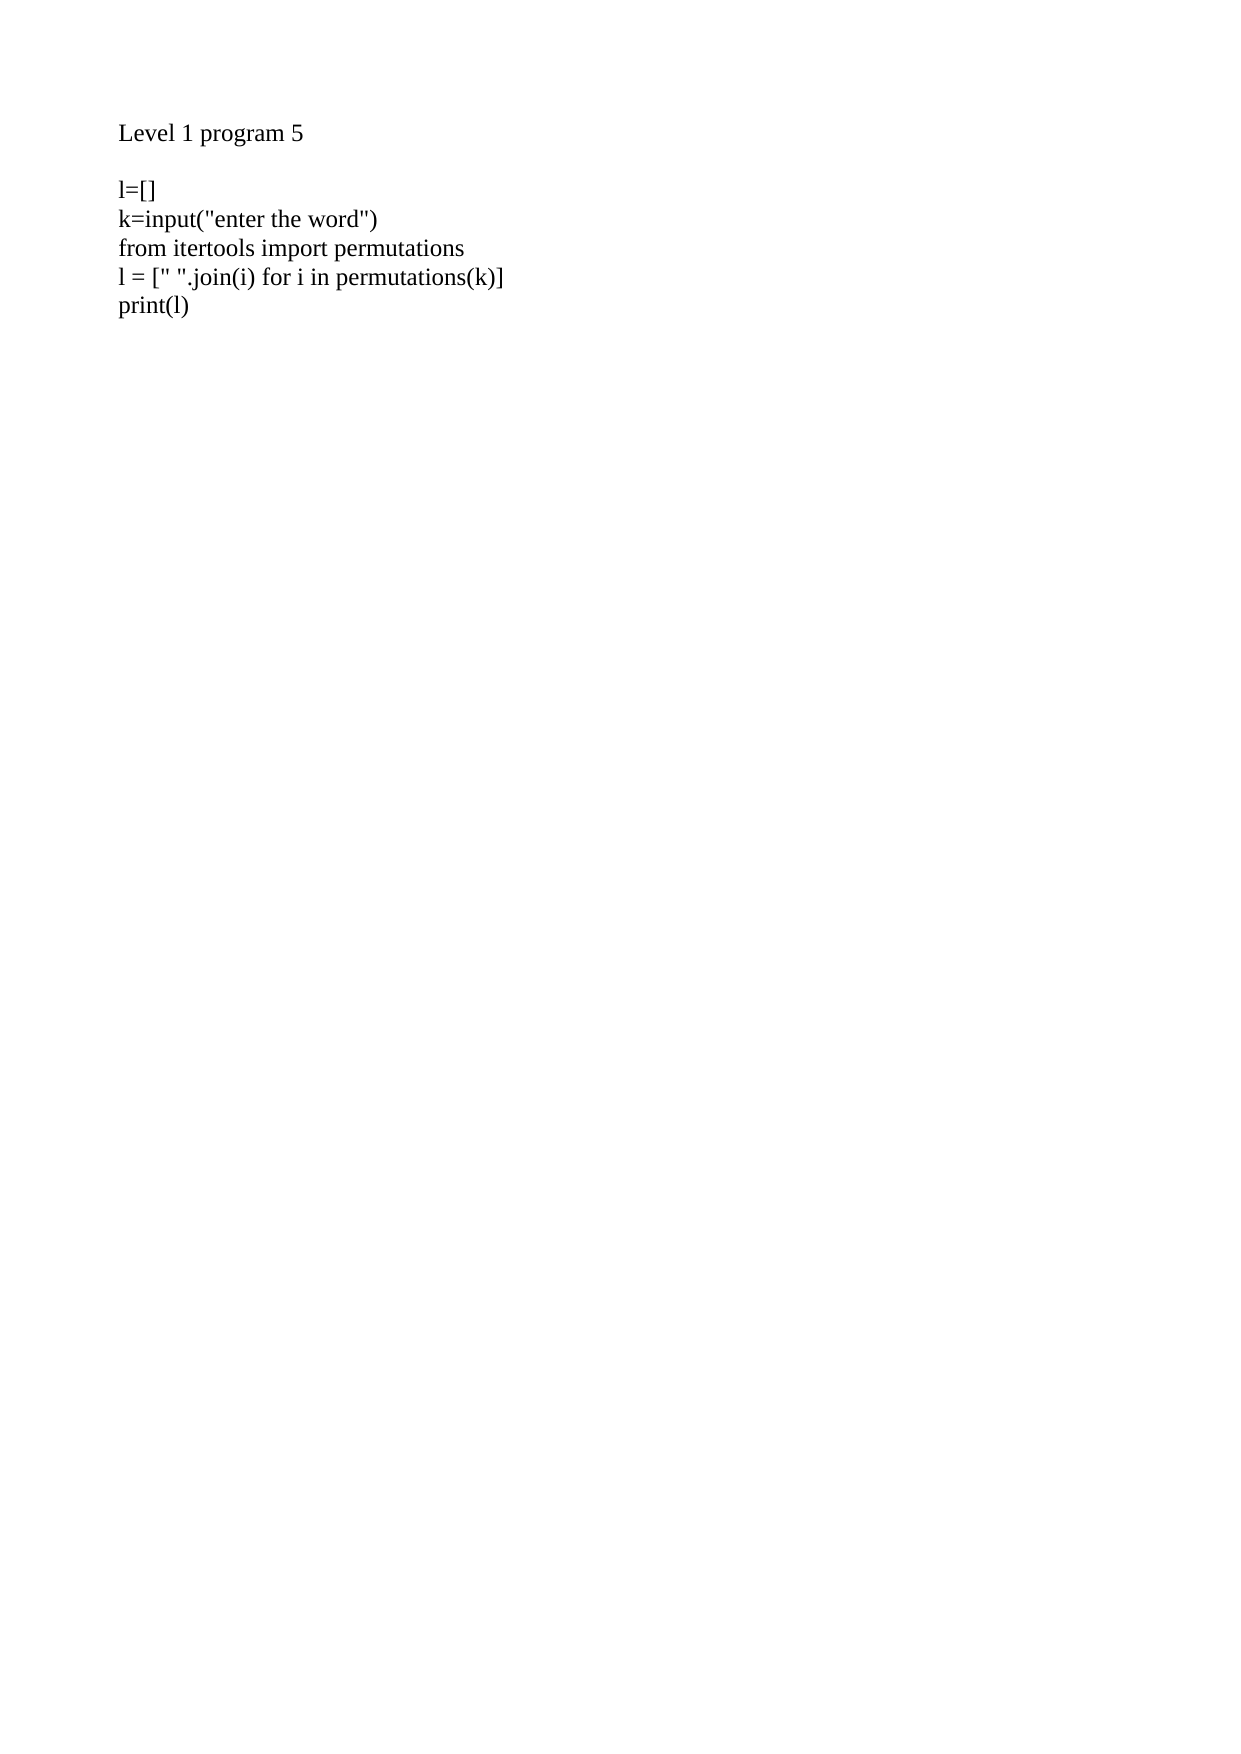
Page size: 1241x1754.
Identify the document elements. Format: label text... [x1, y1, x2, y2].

text l=[] [118, 176, 1122, 204]
text k=input("enter the word") [118, 204, 1122, 233]
text print(l) [118, 291, 1122, 319]
text l = [" ".join(i) for i in permutations(k)] [118, 262, 1122, 291]
text from itertools import permutations [118, 233, 1122, 262]
text Level 1 program 5 [118, 118, 1122, 147]
